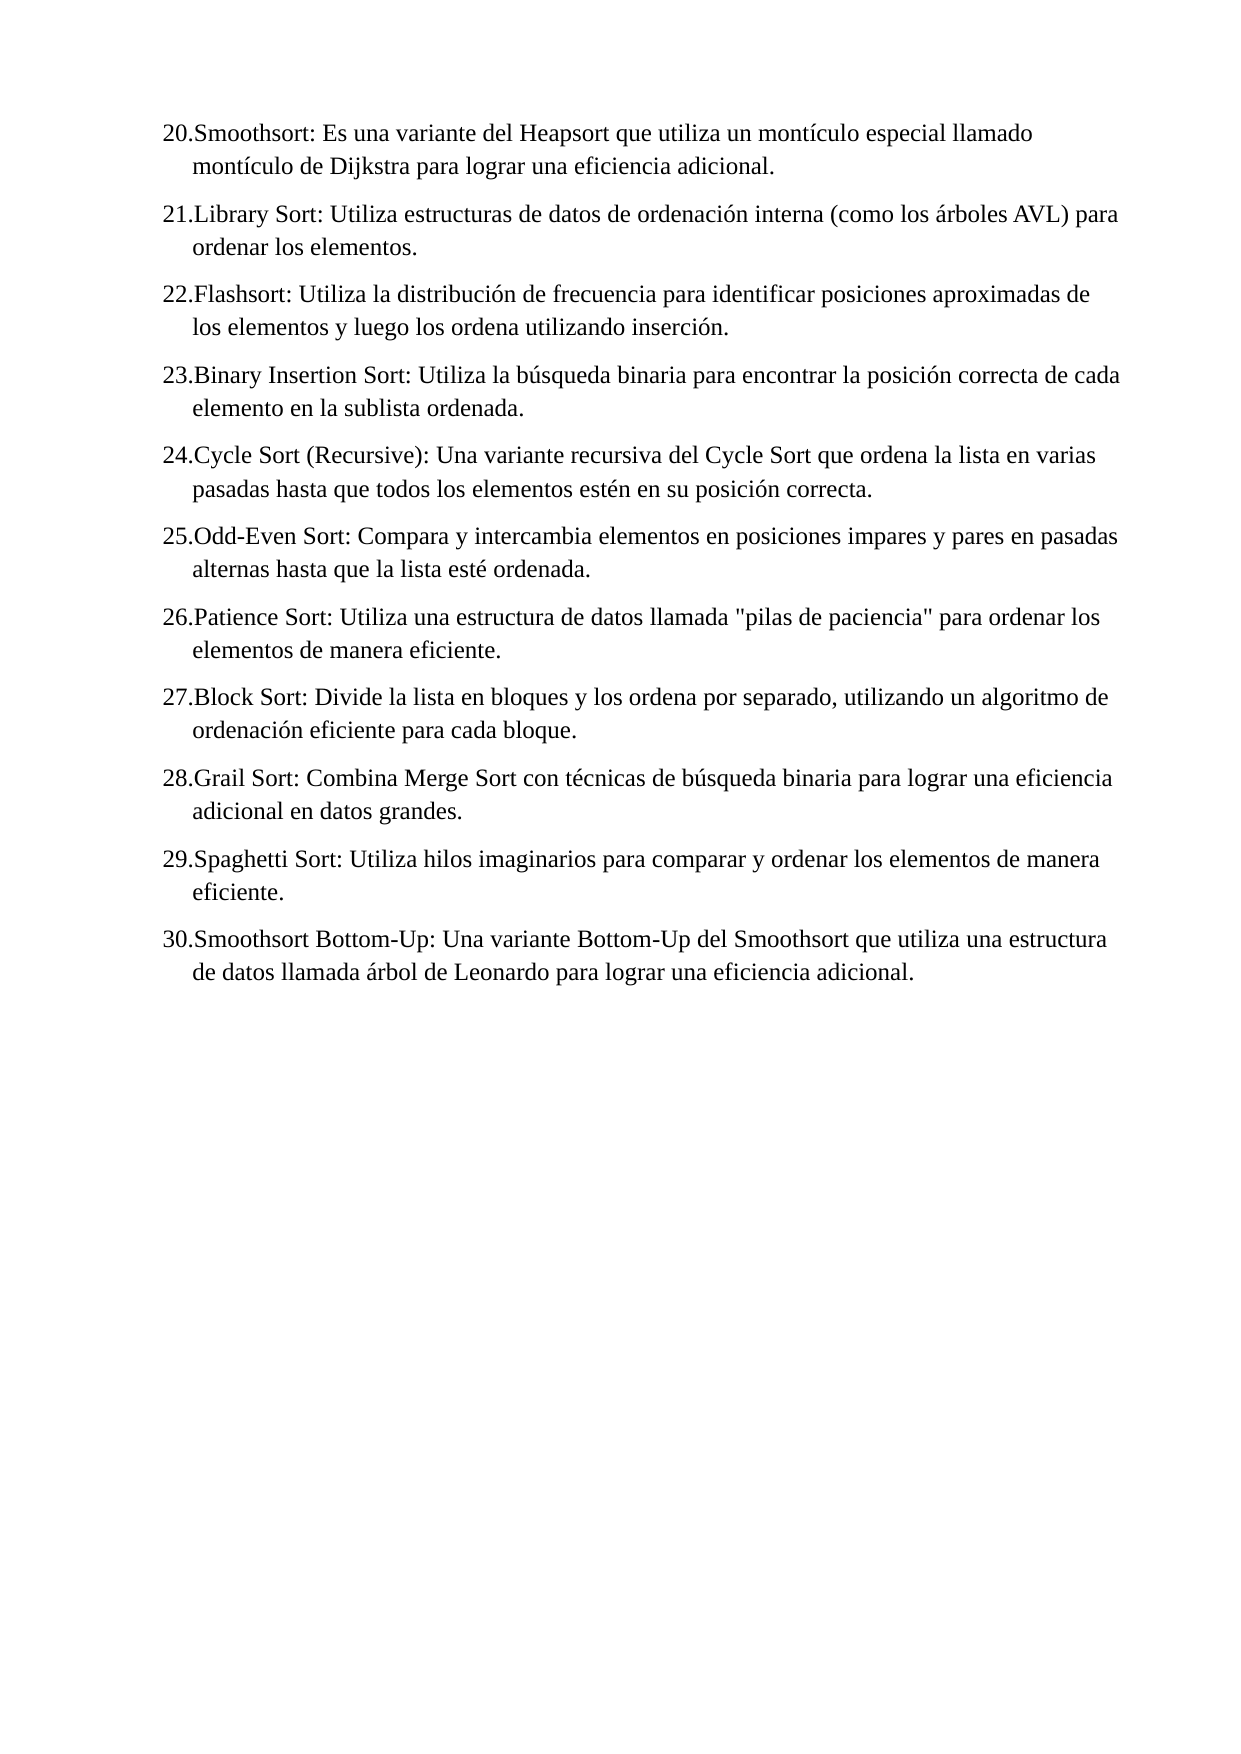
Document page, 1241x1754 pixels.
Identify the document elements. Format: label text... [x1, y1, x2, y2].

list Smoothsort: Es una variante del Heapsort que utiliza un montículo especial llamado montículo de Dijkstra para lograr una eficiencia adicional. [162, 118, 1122, 180]
list Library Sort: Utiliza estructuras de datos de ordenación interna (como los árboles AVL) para ordenar los elementos. [162, 199, 1122, 261]
list Odd-Even Sort: Compara y intercambia elementos en posiciones impares y pares en pasadas alternas hasta que la lista esté ordenada. [162, 521, 1122, 583]
list Flashsort: Utiliza la distribución de frecuencia para identificar posiciones aproximadas de los elementos y luego los ordena utilizando inserción. [162, 279, 1122, 341]
list Spaghetti Sort: Utiliza hilos imaginarios para comparar y ordenar los elementos de manera eficiente. [162, 844, 1122, 906]
list Block Sort: Divide la lista en bloques y los ordena por separado, utilizando un algoritmo de ordenación eficiente para cada bloque. [162, 682, 1122, 744]
list Grail Sort: Combina Merge Sort con técnicas de búsqueda binaria para lograr una eficiencia adicional en datos grandes. [162, 763, 1122, 825]
list Binary Insertion Sort: Utiliza la búsqueda binaria para encontrar la posición correcta de cada elemento en la sublista ordenada. [162, 360, 1122, 422]
list Smoothsort Bottom-Up: Una variante Bottom-Up del Smoothsort que utiliza una estructura de datos llamada árbol de Leonardo para lograr una eficiencia adicional. [162, 924, 1122, 986]
list Patience Sort: Utiliza una estructura de datos llamada "pilas de paciencia" para ordenar los elementos de manera eficiente. [162, 602, 1122, 664]
list Cycle Sort (Recursive): Una variante recursiva del Cycle Sort que ordena la lista en varias pasadas hasta que todos los elementos estén en su posición correcta. [162, 441, 1122, 502]
